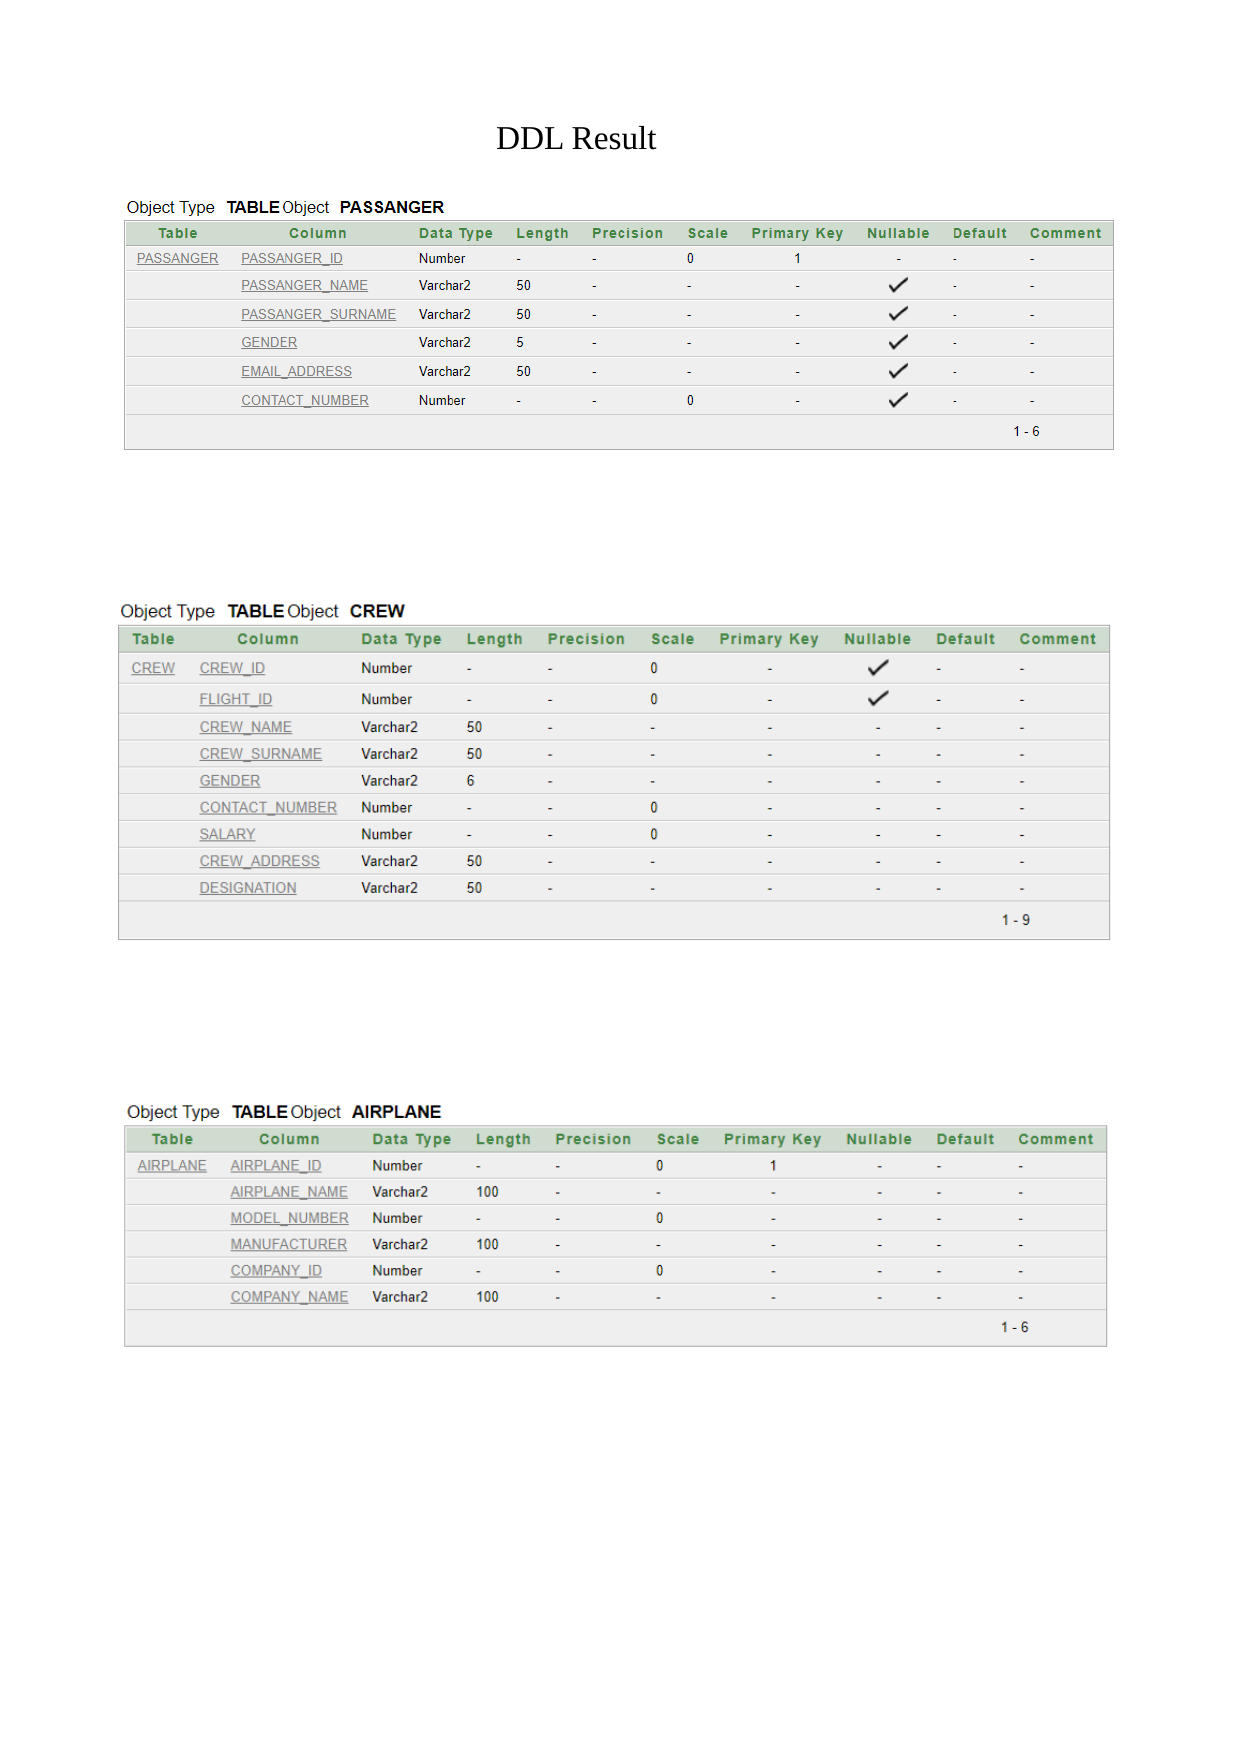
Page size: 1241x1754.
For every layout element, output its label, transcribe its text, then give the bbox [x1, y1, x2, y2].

picture [118, 597, 1123, 954]
text DDL Result [118, 118, 1122, 156]
picture [118, 194, 1123, 454]
picture [118, 1097, 1123, 1350]
